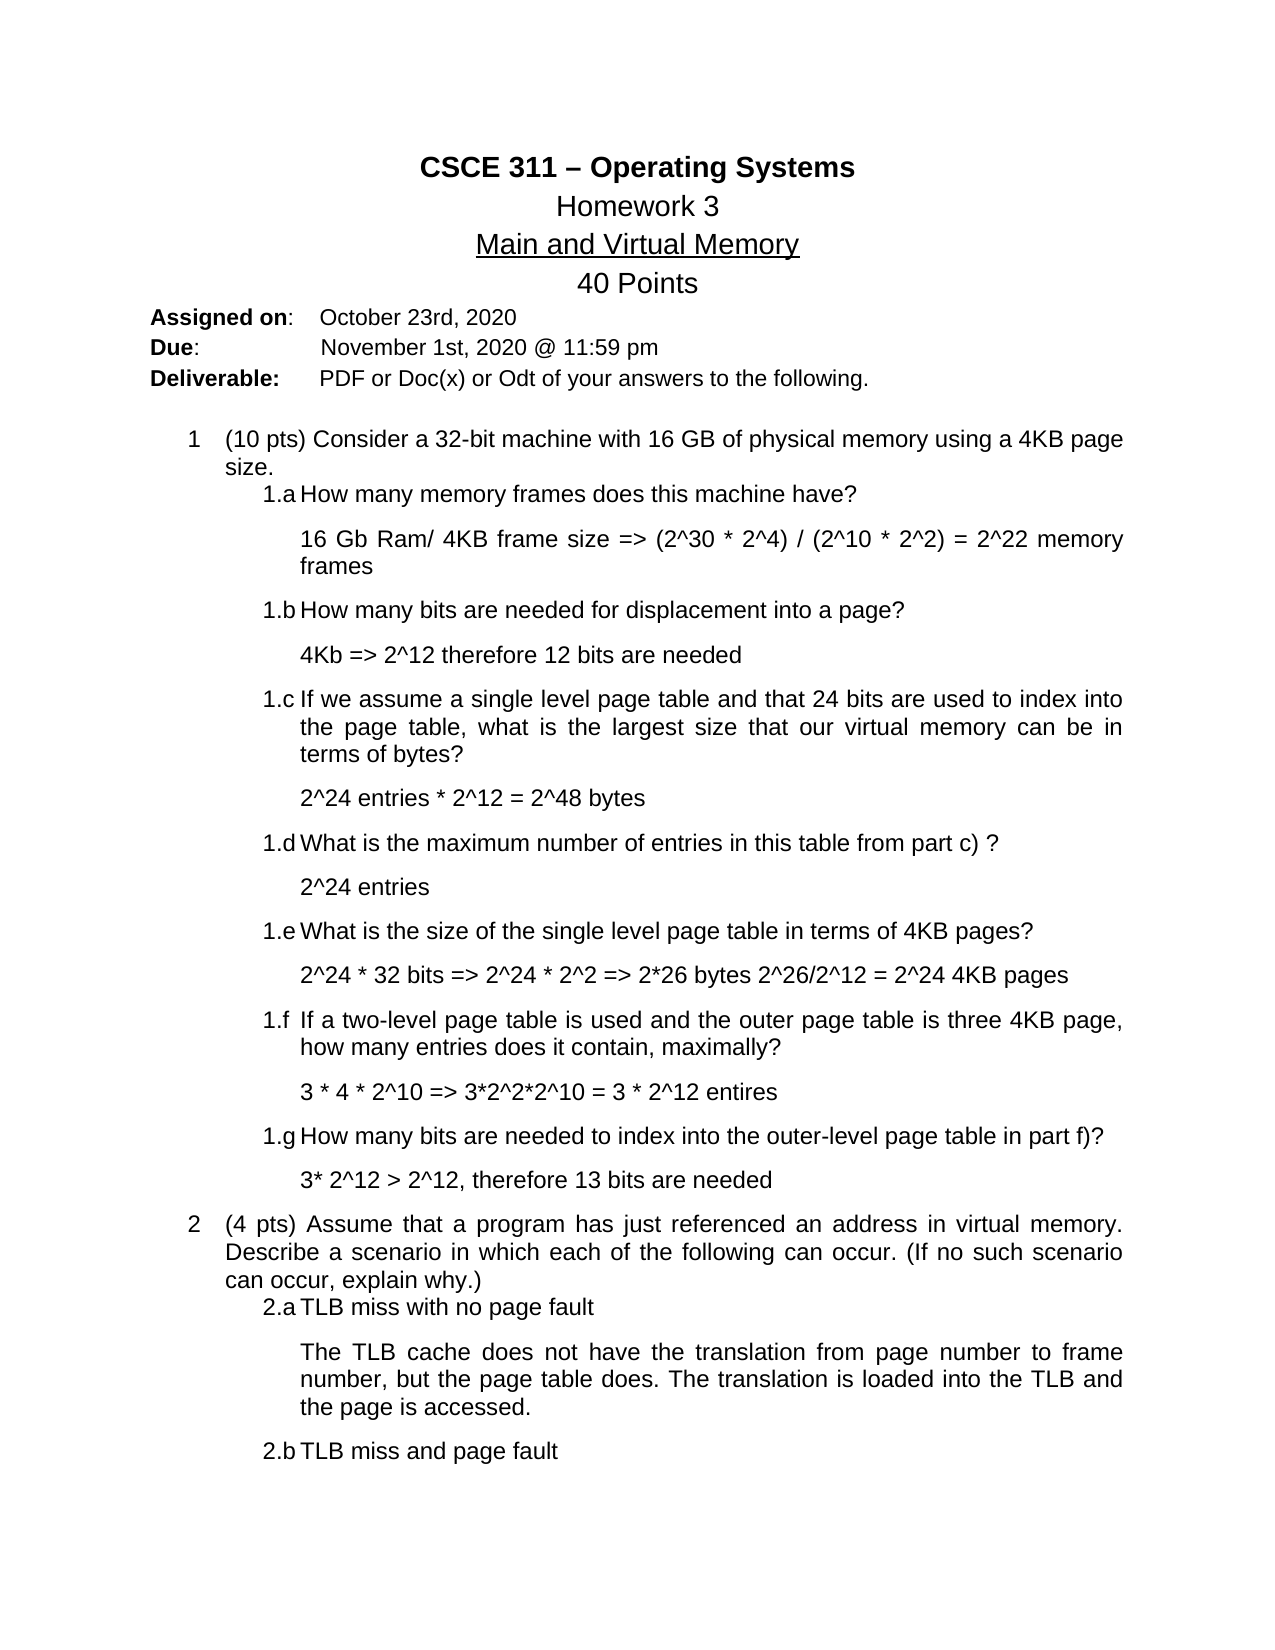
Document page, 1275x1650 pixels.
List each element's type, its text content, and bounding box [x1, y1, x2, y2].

text Assigned on: October 23rd, 2020 [150, 304, 1125, 331]
list What is the size of the single level page table in terms of 4KB pages? [262, 917, 1125, 945]
text 40 Points [150, 266, 1125, 299]
list How many bits are needed for displacement into a page? [262, 596, 1125, 624]
text 16 Gb Ram/ 4KB frame size => (2^30 * 2^4) / (2^10 * 2^2) = 2^22 memory frames [300, 524, 1125, 580]
text The TLB cache does not have the translation from page number to frame number, but the page table does. The translation is loaded into the TLB and the page is accessed. [300, 1337, 1125, 1420]
list If we assume a single level page table and that 24 bits are used to index into the page table, what is the largest size that our virtual memory can be in terms of bytes? [262, 685, 1125, 768]
text 2^24 * 32 bits => 2^24 * 2^2 => 2*26 bytes 2^26/2^12 = 2^24 4KB pages [300, 961, 1125, 989]
text Deliverable: PDF or Doc(x) or Odt of your answers to the following. [150, 364, 1125, 391]
list How many memory frames does this machine have? [262, 480, 1125, 508]
text Homework 3 [150, 188, 1125, 222]
text 3* 2^12 > 2^12, therefore 13 bits are needed [150, 1166, 1125, 1194]
list If a two-level page table is used and the outer page table is three 4KB page, how many entries does it contain, maximally? [262, 1006, 1125, 1061]
list (4 pts) Assume that a program has just referenced an address in virtual memory. Describe a scenario in which each of the following can occur. (If no such scenario can occur, explain why.) [187, 1210, 1125, 1293]
list How many bits are needed to index into the outer-level page table in part f)? [262, 1122, 1125, 1149]
text Due: November 1st, 2020 @ 11:59 pm [150, 334, 1125, 361]
list (10 pts) Consider a 32-bit machine with 16 GB of physical memory using a 4KB page size. [187, 425, 1125, 480]
text 2^24 entries * 2^12 = 2^48 bytes [300, 784, 1125, 812]
text 2^24 entries [300, 873, 1125, 901]
list TLB miss with no page fault [262, 1293, 1125, 1321]
text Main and Virtual Memory [150, 227, 1125, 261]
text 4Kb => 2^12 therefore 12 bits are needed [300, 641, 1125, 668]
list TLB miss and page fault [262, 1437, 1125, 1464]
list What is the maximum number of entries in this table from part c) ? [262, 829, 1125, 856]
text CSCE 311 – Operating Systems [150, 150, 1125, 183]
text 3 * 4 * 2^10 => 3*2^2*2^10 = 3 * 2^12 entires [300, 1078, 1125, 1105]
